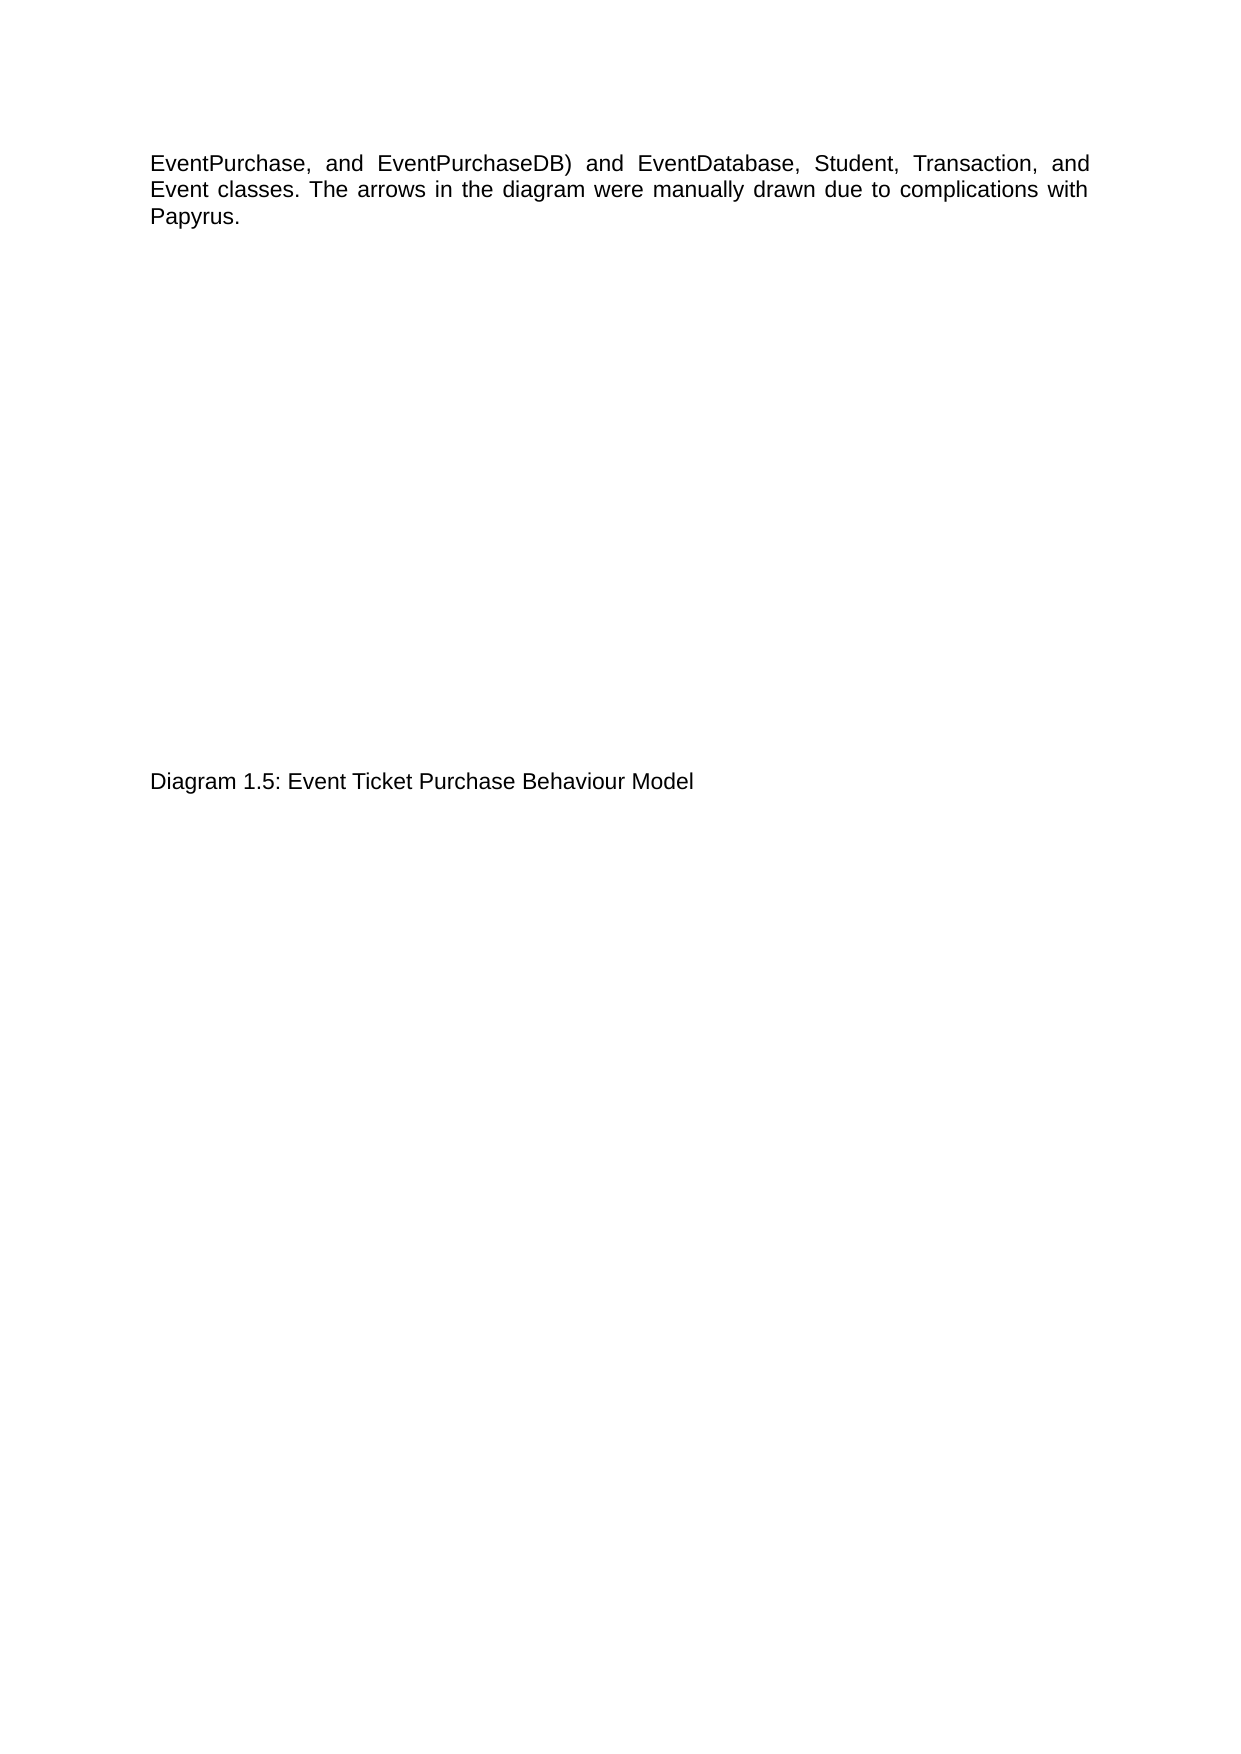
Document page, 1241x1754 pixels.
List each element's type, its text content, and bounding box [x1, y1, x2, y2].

text EventPurchase, and EventPurchaseDB) and EventDatabase, Student, Transaction, and Event classes. The arrows in the diagram were manually drawn due to complications with Papyrus. [150, 150, 1090, 229]
text Diagram 1.5: Event Ticket Purchase Behaviour Model [150, 768, 1090, 794]
